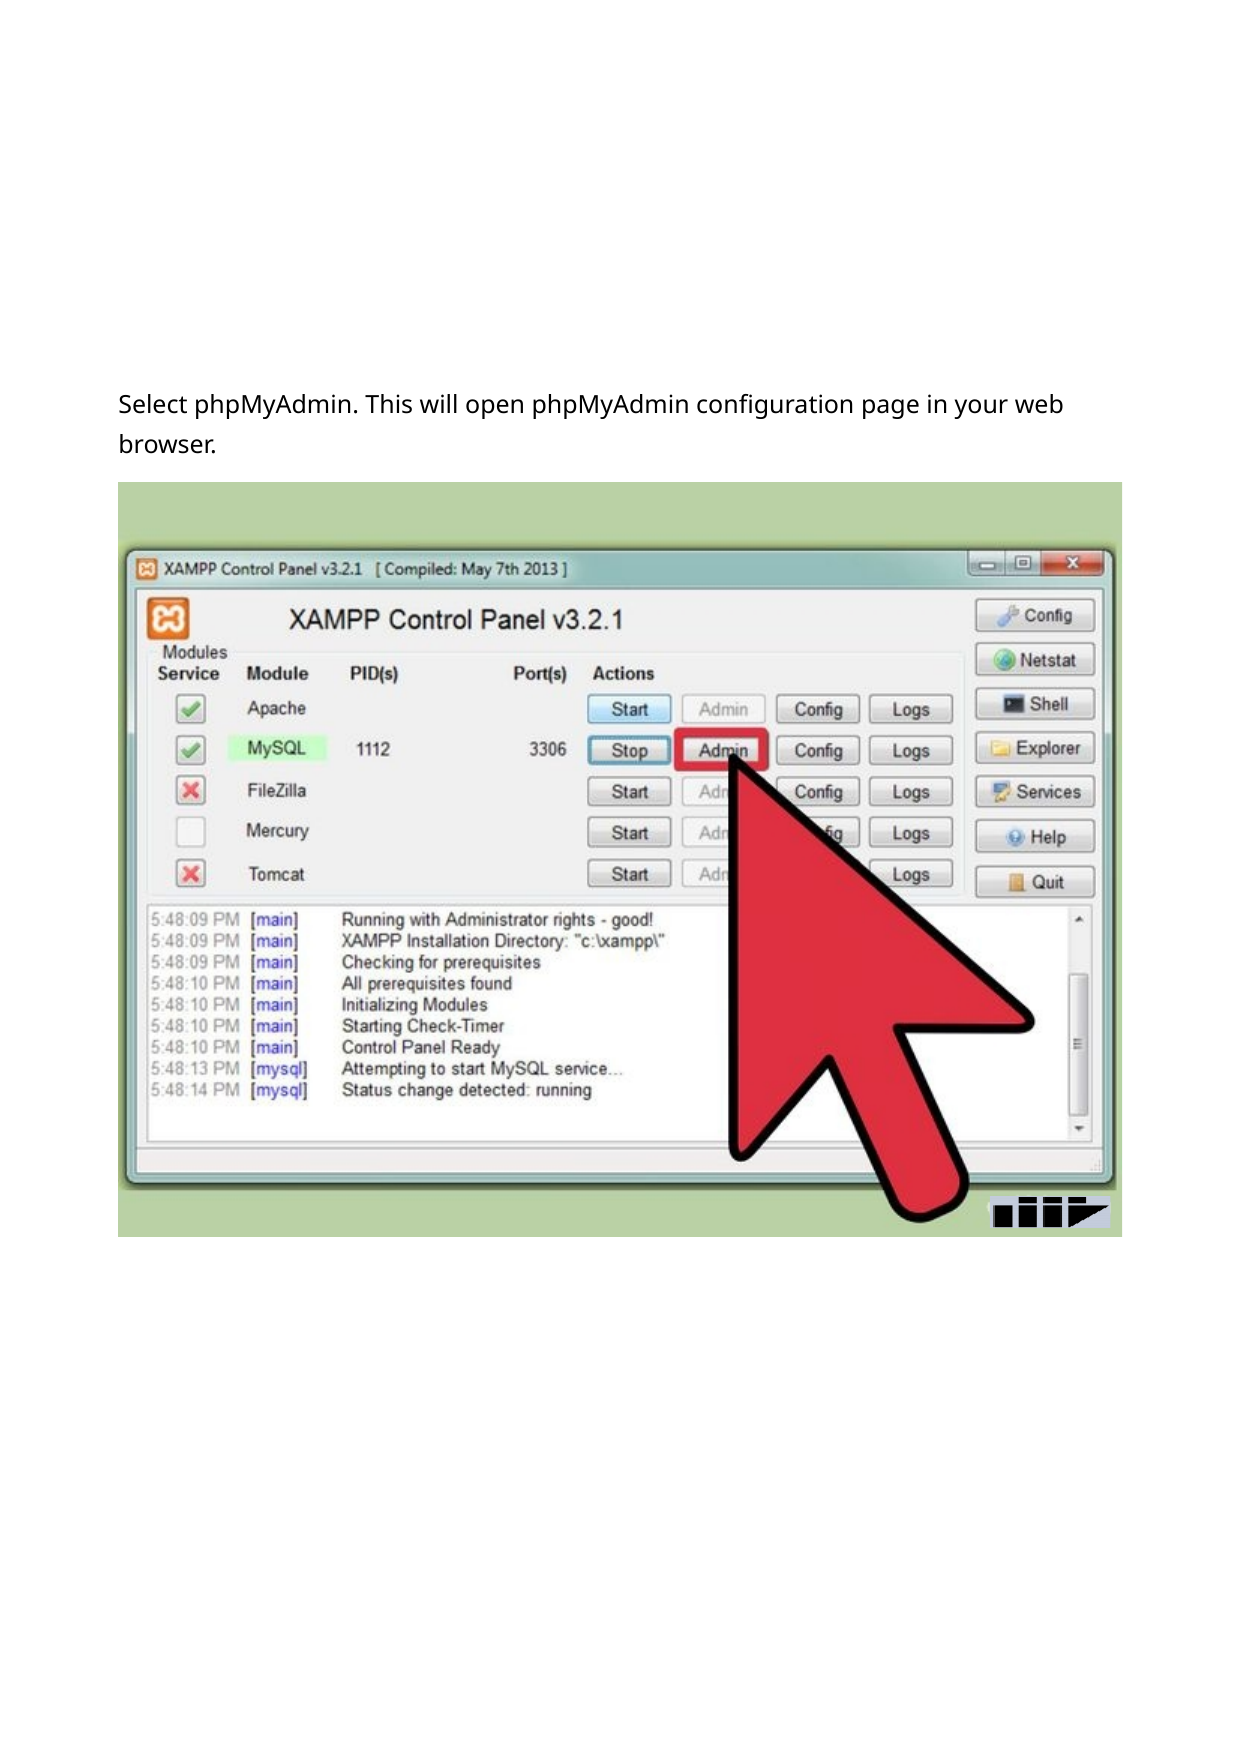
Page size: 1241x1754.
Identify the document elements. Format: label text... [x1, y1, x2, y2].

text Select phpMyAdmin. This will open phpMyAdmin configuration page in your web browser. [118, 386, 1122, 461]
picture [118, 482, 1123, 1237]
